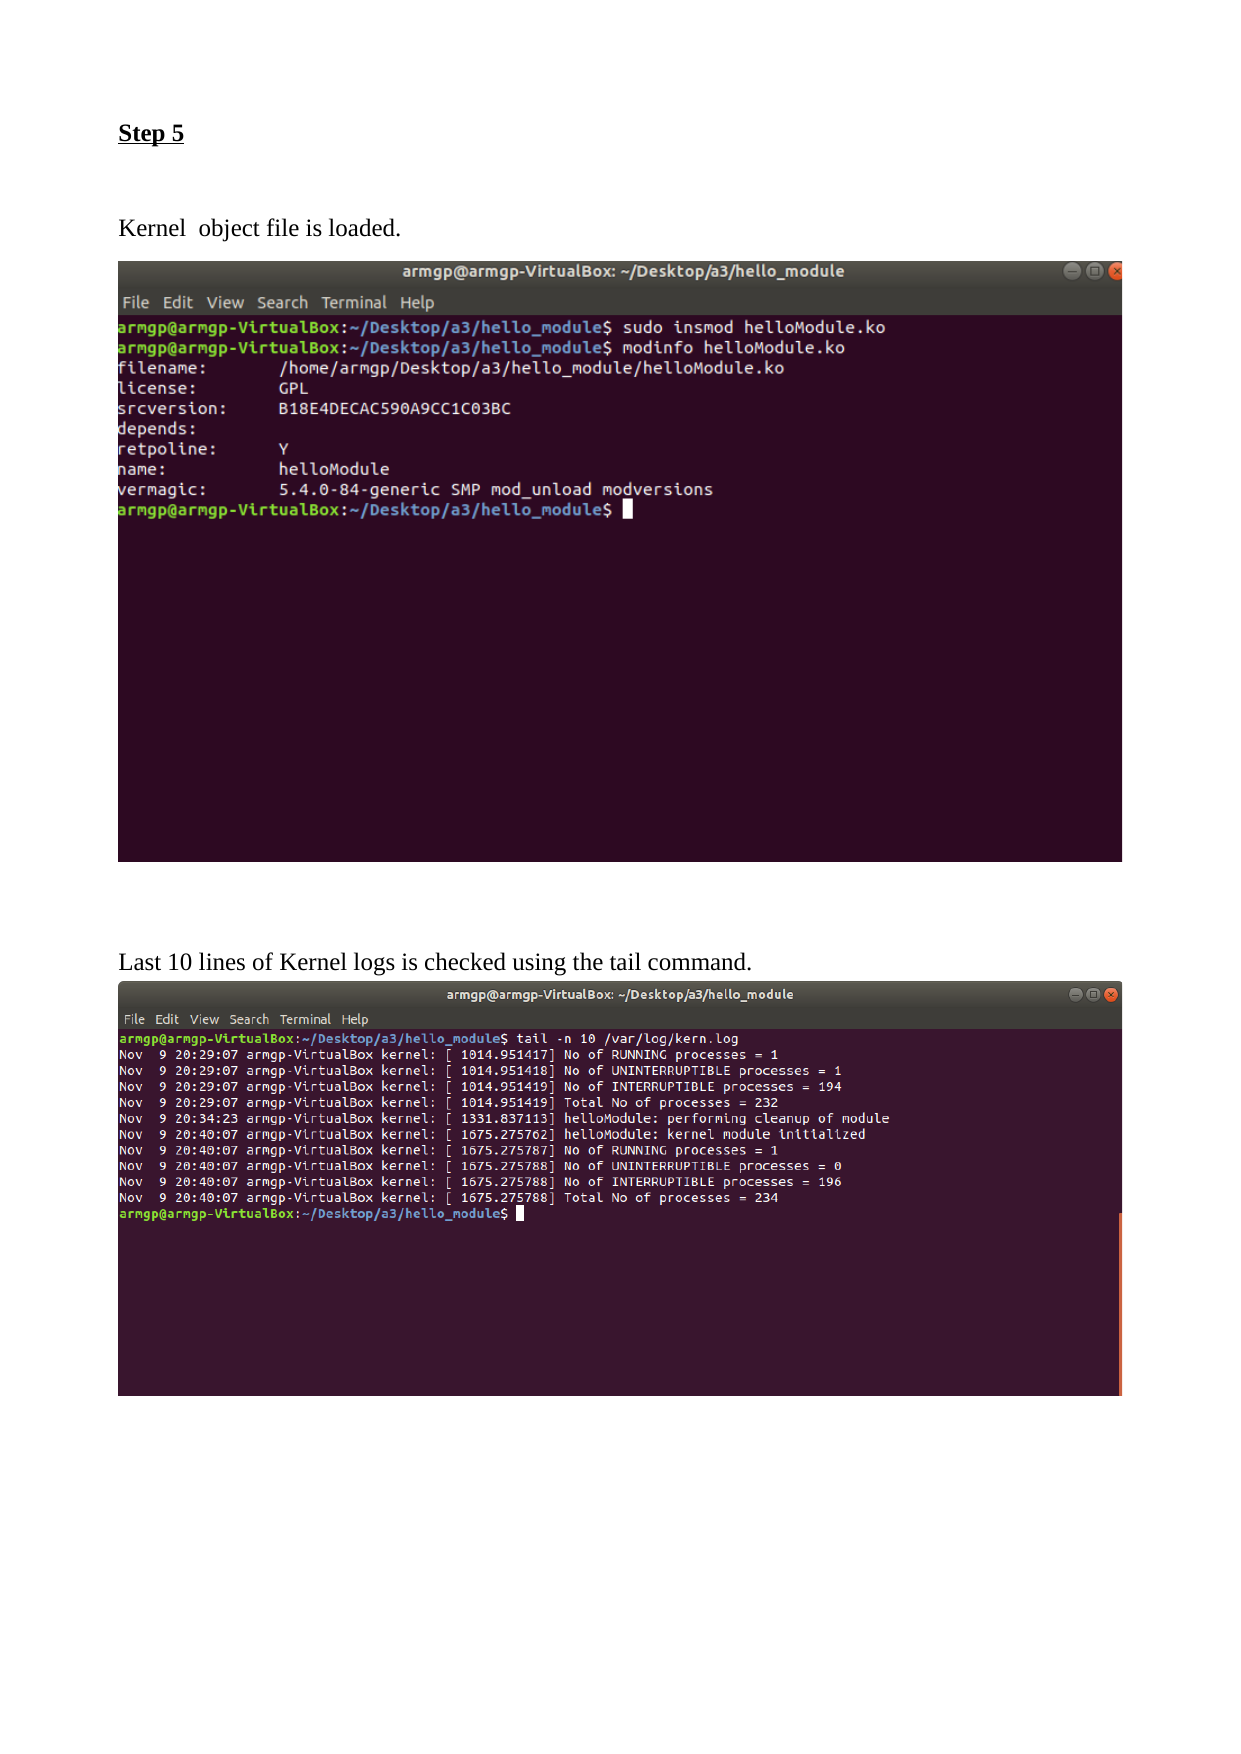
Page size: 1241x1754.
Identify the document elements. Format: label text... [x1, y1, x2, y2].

picture [118, 261, 1123, 862]
text Last 10 lines of Kernel logs is checked using the tail command. [118, 947, 1122, 975]
text Step 5 [118, 118, 1122, 147]
text Kernel object file is loaded. [118, 213, 1122, 242]
picture [118, 981, 1123, 1396]
